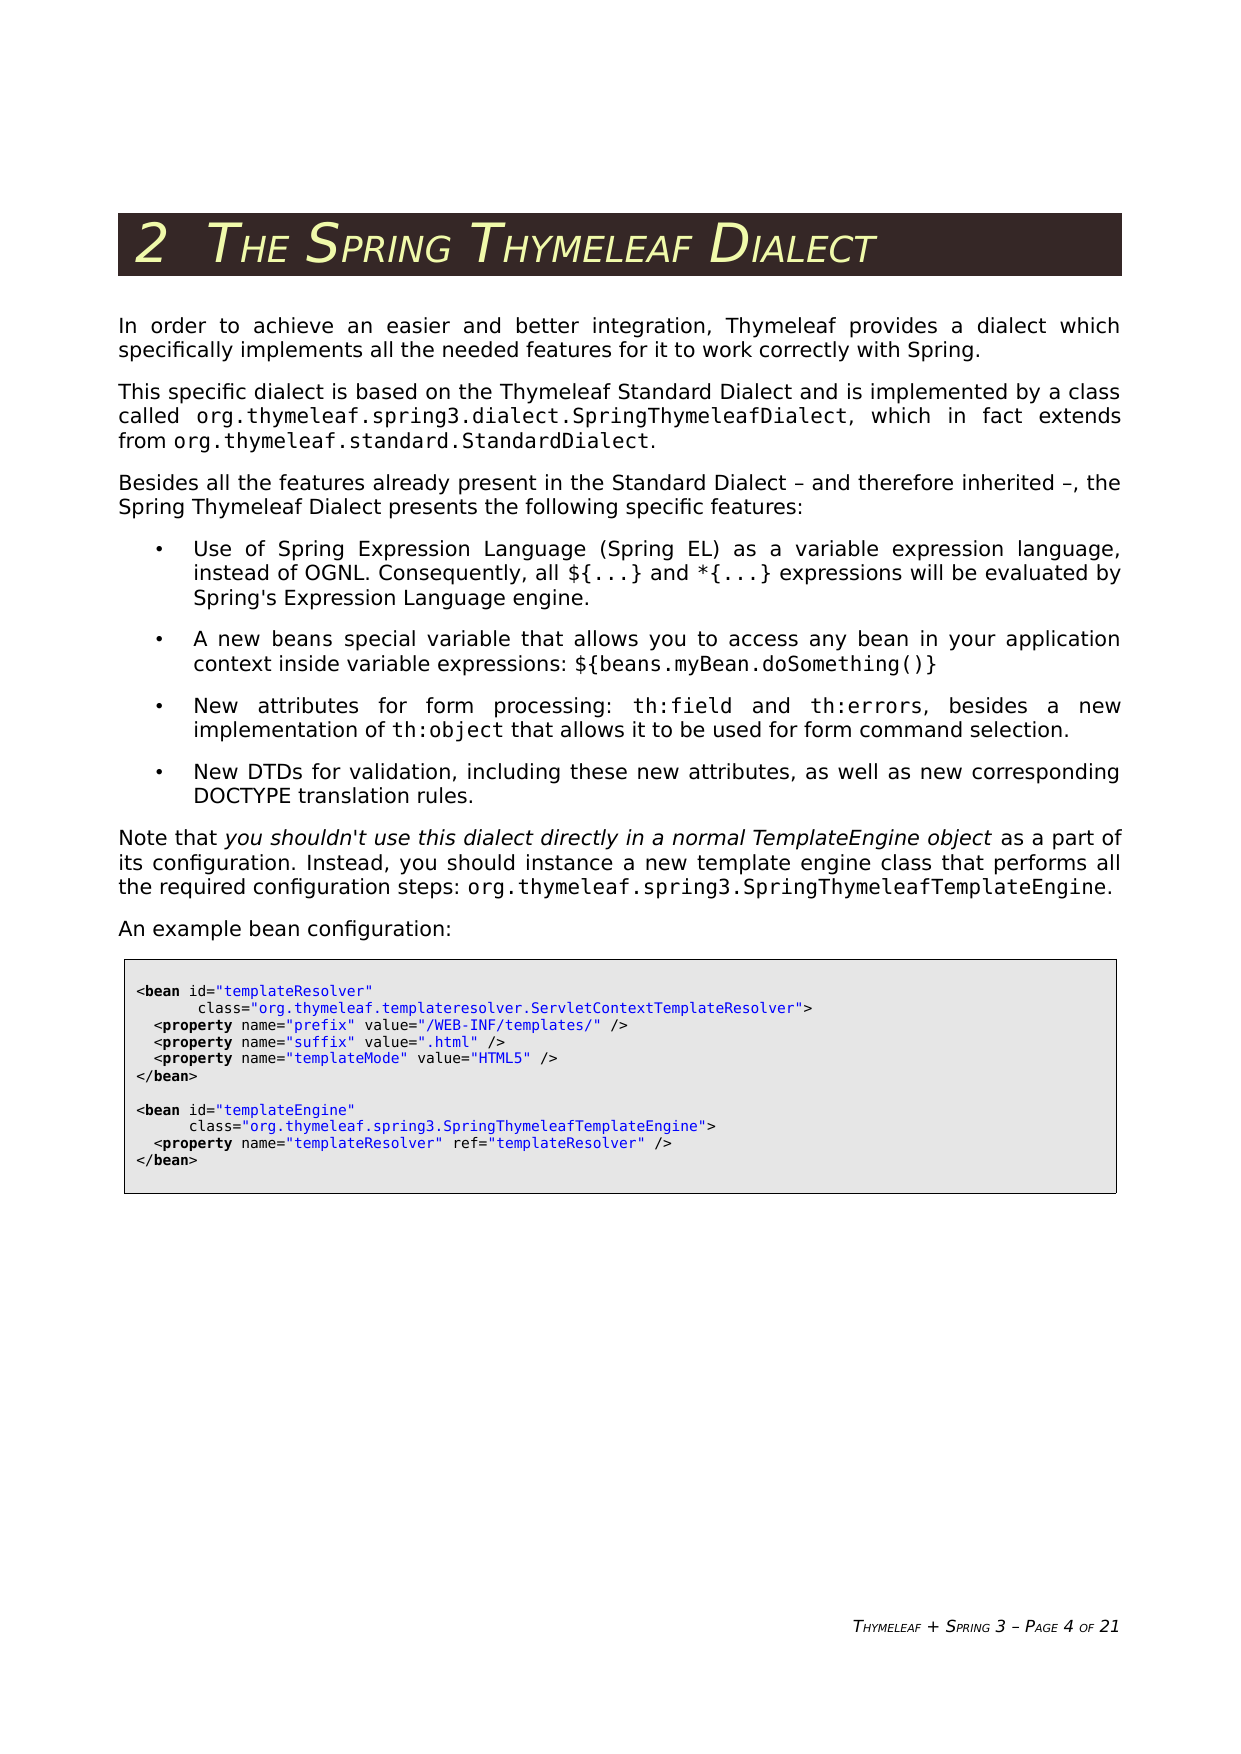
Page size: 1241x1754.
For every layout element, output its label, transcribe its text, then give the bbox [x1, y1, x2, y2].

text Note that you shouldn't use this dialect directly in a normal TemplateEngine object as a part of its configuration. Instead, you should instance a new template engine class that performs all the required configuration steps: org.thymeleaf.spring3.SpringThymeleafTemplateEngine. [118, 826, 1122, 899]
text Besides all the features already present in the Standard Dialect – and therefore inherited –, the Spring Thymeleaf Dialect presents the following specific features: [118, 471, 1122, 519]
list New DTDs for validation, including these new attributes, as well as new corresponding DOCTYPE translation rules. [156, 760, 1122, 808]
text <bean id="templateResolver" class="org.thymeleaf.templateresolver.ServletContextTemplateResolver"> <property name="prefix" value="/WEB-INF/templates/" /> <property name="suffix" value=".html" /> <property name="templateMode" value="HTML5" /> </bean> <bean id="templateEngine" class="org.thymeleaf.spring3.SpringThymeleafTemplateEngine"> <property name="templateResolver" ref="templateResolver" /> </bean> [125, 960, 1116, 1193]
subtitle The Spring Thymeleaf Dialect [118, 213, 1122, 276]
text In order to achieve an easier and better integration, Thymeleaf provides a dialect which specifically implements all the needed features for it to work correctly with Spring. [118, 314, 1122, 362]
list A new beans special variable that allows you to access any bean in your application context inside variable expressions: ${beans.myBean.doSomething()} [156, 627, 1122, 676]
list New attributes for form processing: th:field and th:errors, besides a new implementation of th:object that allows it to be used for form command selection. [156, 694, 1122, 742]
text An example bean configuration: [118, 917, 1122, 941]
list Use of Spring Expression Language (Spring EL) as a variable expression language, instead of OGNL. Consequently, all ${...} and *{...} expressions will be evaluated by Spring's Expression Language engine. [156, 537, 1122, 610]
text This specific dialect is based on the Thymeleaf Standard Dialect and is implemented by a class called org.thymeleaf.spring3.dialect.SpringThymeleafDialect, which in fact extends from org.thymeleaf.standard.StandardDialect. [118, 380, 1122, 453]
